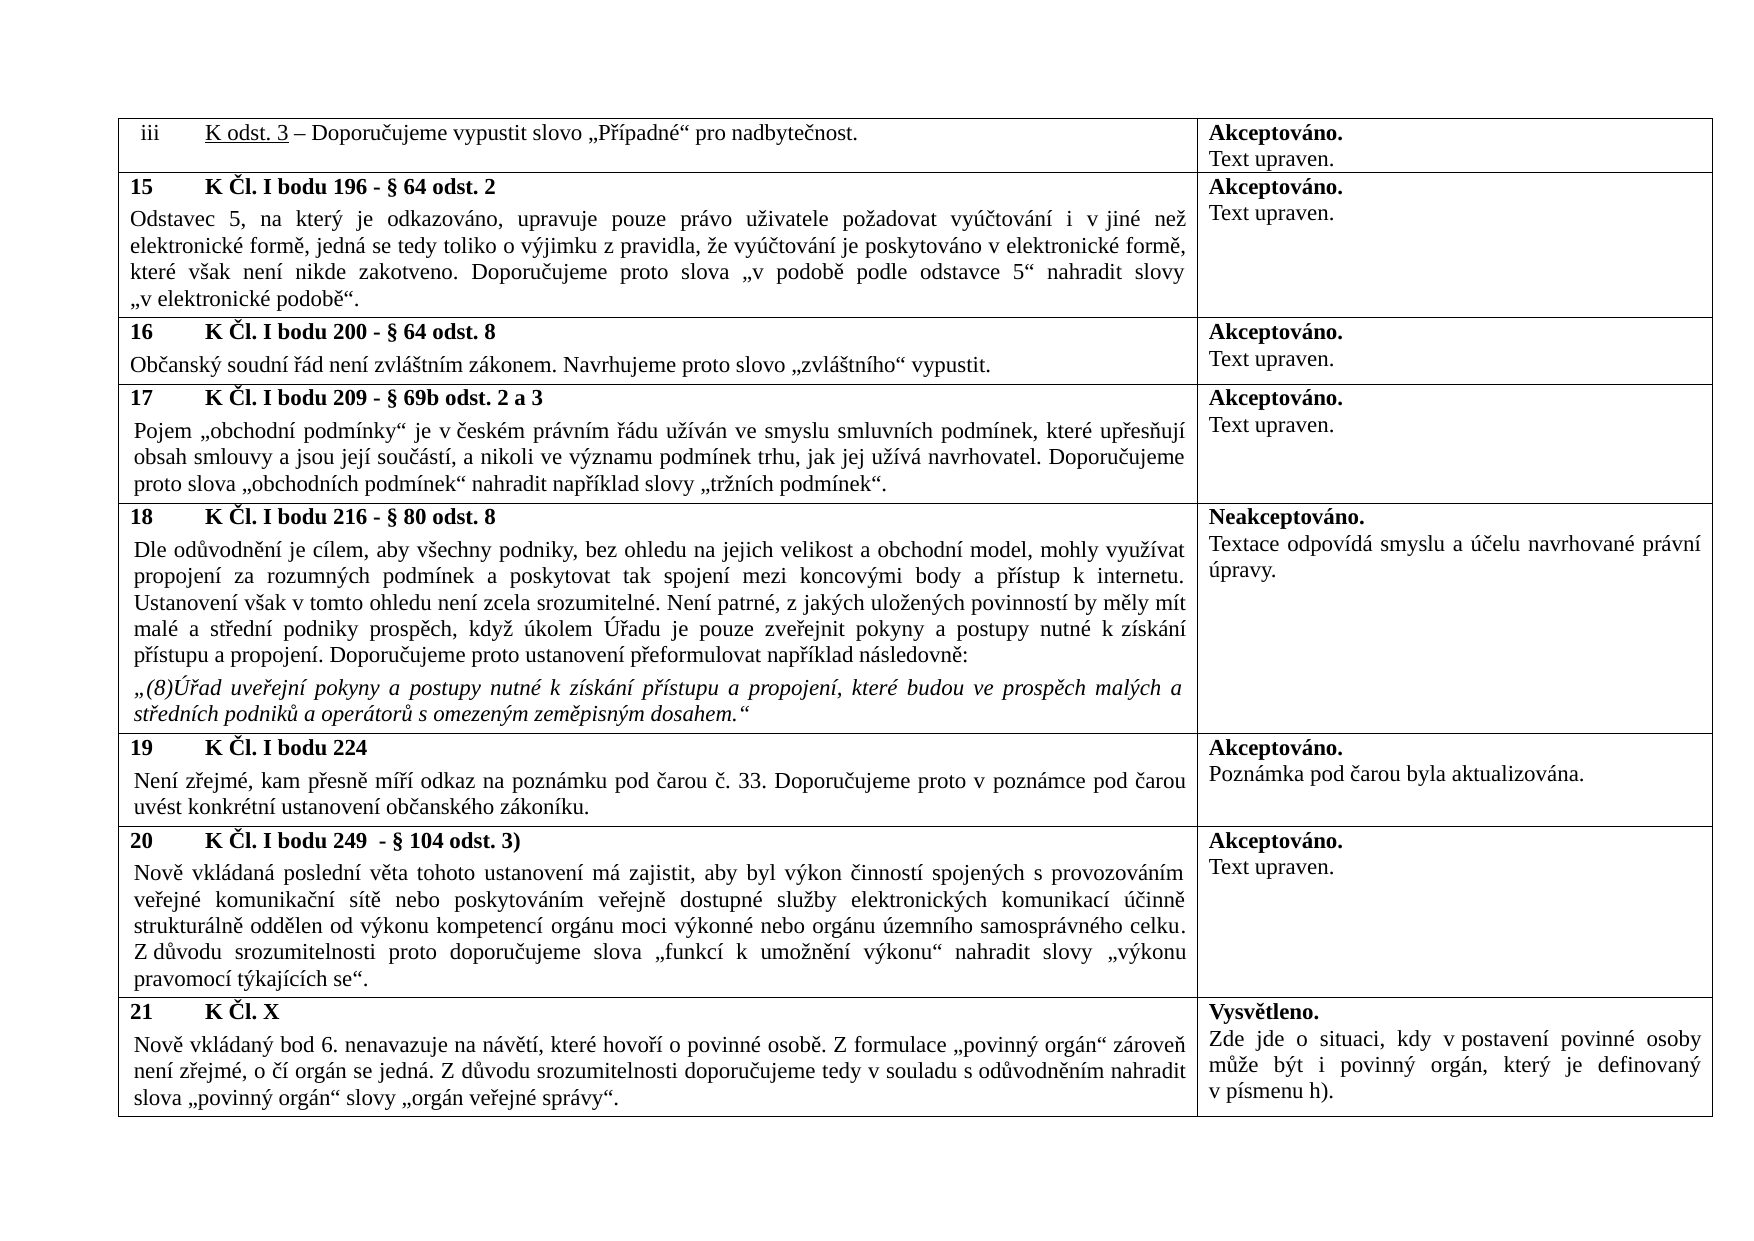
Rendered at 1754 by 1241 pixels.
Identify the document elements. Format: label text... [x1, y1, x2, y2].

table_cell K Čl. I bodu 249 - § 104 odst. 3) Nově vkládaná poslední věta tohoto ustanovení má zajistit, aby byl výkon činností spojených s provozováním veřejné komunikační sítě nebo poskytováním veřejně dostupné služby elektronických komunikací účinně strukturálně oddělen od výkonu kompetencí orgánu moci výkonné nebo orgánu územního samosprávného celku. Z důvodu srozumitelnosti proto doporučujeme slova „funkcí k umožnění výkonu“ nahradit slovy „výkonu pravomocí týkajících se“. [119, 827, 1197, 997]
table_cell K Čl. I bodu 216 - § 80 odst. 8 Dle odůvodnění je cílem, aby všechny podniky, bez ohledu na jejich velikost a obchodní model, mohly využívat propojení za rozumných podmínek a poskytovat tak spojení mezi koncovými body a přístup k internetu. Ustanovení však v tomto ohledu není zcela srozumitelné. Není patrné, z jakých uložených povinností by měly mít malé a střední podniky prospěch, když úkolem Úřadu je pouze zveřejnit pokyny a postupy nutné k získání přístupu a propojení. Doporučujeme proto ustanovení přeformulovat například následovně: „(8)Úřad uveřejní pokyny a postupy nutné k získání přístupu a propojení, které budou ve prospěch malých a středních podniků a operátorů s omezeným zeměpisným dosahem.“ [119, 504, 1197, 733]
table_cell K Čl. I bodu 224 Není zřejmé, kam přesně míří odkaz na poznámku pod čarou č. 33. Doporučujeme proto v poznámce pod čarou uvést konkrétní ustanovení občanského zákoníku. [119, 734, 1197, 826]
table_cell Vysvětleno. Zde jde o situaci, kdy v postavení povinné osoby může být i povinný orgán, který je definovaný v písmenu h). [1198, 998, 1712, 1116]
table_cell K Čl. X Nově vkládaný bod 6. nenavazuje na návětí, které hovoří o povinné osobě. Z formulace „povinný orgán“ zároveň není zřejmé, o čí orgán se jedná. Z důvodu srozumitelnosti doporučujeme tedy v souladu s odůvodněním nahradit slova „povinný orgán“ slovy „orgán veřejné správy“. [119, 998, 1197, 1116]
table_cell Akceptováno. Text upraven. [1198, 827, 1712, 997]
table_cell Akceptováno. Text upraven. [1198, 318, 1712, 383]
table_cell Akceptováno. Text upraven. [1198, 173, 1712, 317]
table_cell K Čl. I bodu 195 - § 63c K odst. 1 – Slova „a to s nezbytnými úpravami“ doporučujeme nahradit slovem „obdobně“, které v naší legislativní terminologii vyjadřuje to, že se ustanovení aplikují pouze v té míře, v jaké to odpovídá povaze daného předmětu. K odst. 2 – Ustanovení není formulováno z hlediska právní terminologie správně. Právní řád nezná pojem ukončení složky balíčku. Navrhujeme jej proto přeformulovat následujícím způsobem: „Pokud má spotřebitel podle přímo použitelného předpisu Evropské unie nebo jiného právního předpisu právo ukončit závazek ve vztahu ke kterékoli složce balíčku uvedené v odstavci 1 před koncem ujednaného období z důvodu vadného plnění nebo jiného porušení smlouvy, má právo ukončit závazek ve vztahu ke všem složkám balíčku.“ K odst. 3 – Doporučujeme vypustit slovo „Případné“ pro nadbytečnost. [119, 119, 1197, 172]
table_cell K Čl. I bodu 196 - § 64 odst. 2 Odstavec 5, na který je odkazováno, upravuje pouze právo uživatele požadovat vyúčtování i v jiné než elektronické formě, jedná se tedy toliko o výjimku z pravidla, že vyúčtování je poskytováno v elektronické formě, které však není nikde zakotveno. Doporučujeme proto slova „v podobě podle odstavce 5“ nahradit slovy „v elektronické podobě“. [119, 173, 1197, 317]
table_cell Akceptováno. Text upraven. [1198, 119, 1712, 172]
table_cell Akceptováno. Text upraven. [1198, 385, 1712, 502]
table_cell Akceptováno. Poznámka pod čarou byla aktualizována. [1198, 734, 1712, 826]
table_cell Neakceptováno. Textace odpovídá smyslu a účelu navrhované právní úpravy. [1198, 504, 1712, 733]
table_cell K Čl. I bodu 209 - § 69b odst. 2 a 3 Pojem „obchodní podmínky“ je v českém právním řádu užíván ve smyslu smluvních podmínek, které upřesňují obsah smlouvy a jsou její součástí, a nikoli ve významu podmínek trhu, jak jej užívá navrhovatel. Doporučujeme proto slova „obchodních podmínek“ nahradit například slovy „tržních podmínek“. [119, 385, 1197, 502]
table_cell K Čl. I bodu 200 - § 64 odst. 8 Občanský soudní řád není zvláštním zákonem. Navrhujeme proto slovo „zvláštního“ vypustit. [119, 318, 1197, 383]
